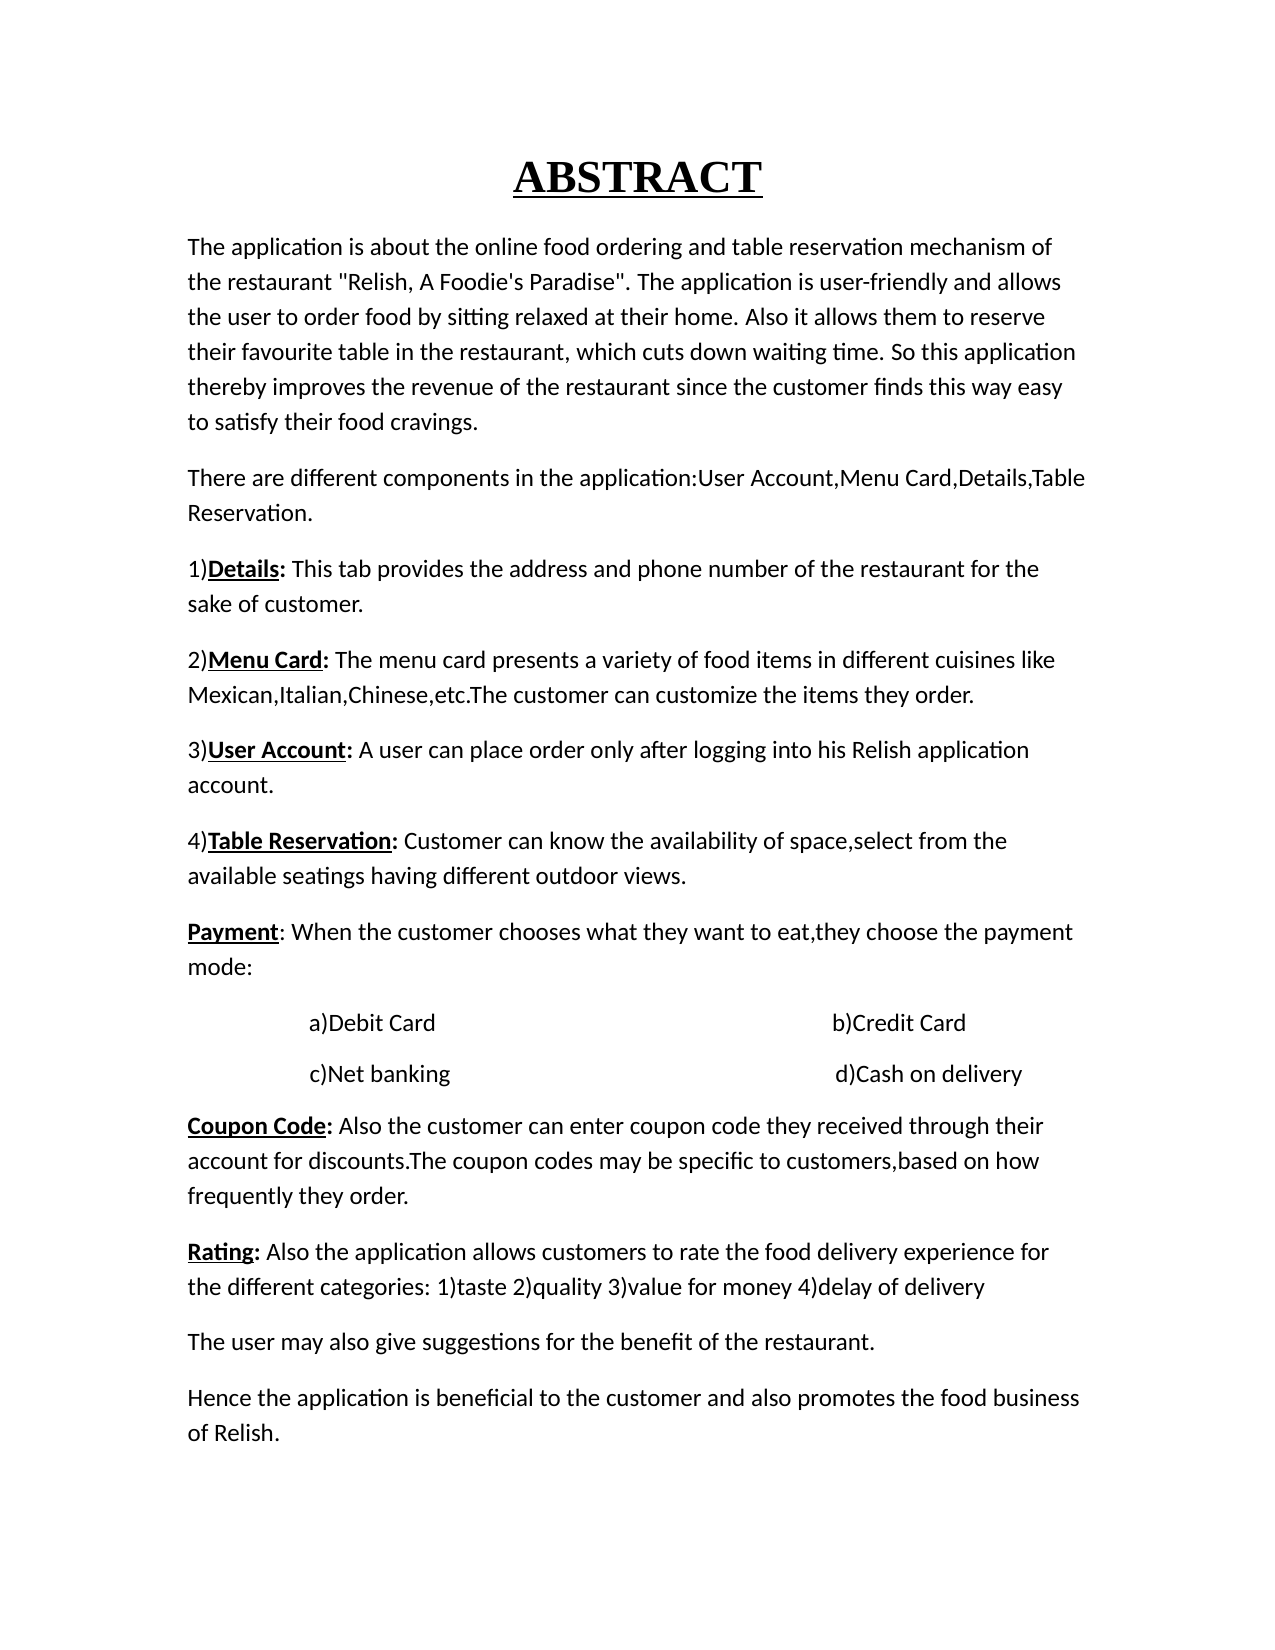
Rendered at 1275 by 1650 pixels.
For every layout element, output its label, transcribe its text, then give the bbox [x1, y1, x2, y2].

text There are different components in the application:User Account,Menu Card,Details,Table Reservation. [187, 462, 1087, 528]
text Payment: When the customer chooses what they want to eat,they choose the payment mode: [187, 916, 1087, 982]
text Rating: Also the application allows customers to rate the food delivery experience for the different categories: 1)taste 2)quality 3)value for money 4)delay of delivery [187, 1236, 1087, 1301]
text The application is about the online food ordering and table reservation mechanism of the restaurant "Relish, A Foodie's Paradise". The application is user-friendly and allows the user to order food by sitting relaxed at their home. Also it allows them to reserve their favourite table in the restaurant, which cuts down waiting time. So this application thereby improves the revenue of the restaurant since the customer finds this way easy to satisfy their food cravings. [187, 231, 1087, 437]
text Hence the application is beneficial to the customer and also promotes the food business of Relish. [187, 1382, 1087, 1448]
text 4)Table Reservation: Customer can know the availability of space,select from the available seatings having different outdoor views. [187, 826, 1087, 891]
text ABSTRACT [187, 150, 1087, 203]
text 3)User Account: A user can place order only after logging into his Relish application account. [187, 735, 1087, 800]
text 1)Details: This tab provides the address and phone number of the restaurant for the sake of customer. [187, 553, 1087, 618]
text Coupon Code: Also the customer can enter coupon code they received through their account for discounts.The coupon codes may be specific to customers,based on how frequently they order. [187, 1110, 1087, 1210]
text a)Debit Card b)Credit Card [187, 1007, 1087, 1038]
text The user may also give suggestions for the benefit of the restaurant. [187, 1327, 1087, 1357]
text 2)Menu Card: The menu card presents a variety of food items in different cuisines like Mexican,Italian,Chinese,etc.The customer can customize the items they order. [187, 644, 1087, 709]
text c)Net banking d)Cash on delivery [187, 1058, 1087, 1089]
